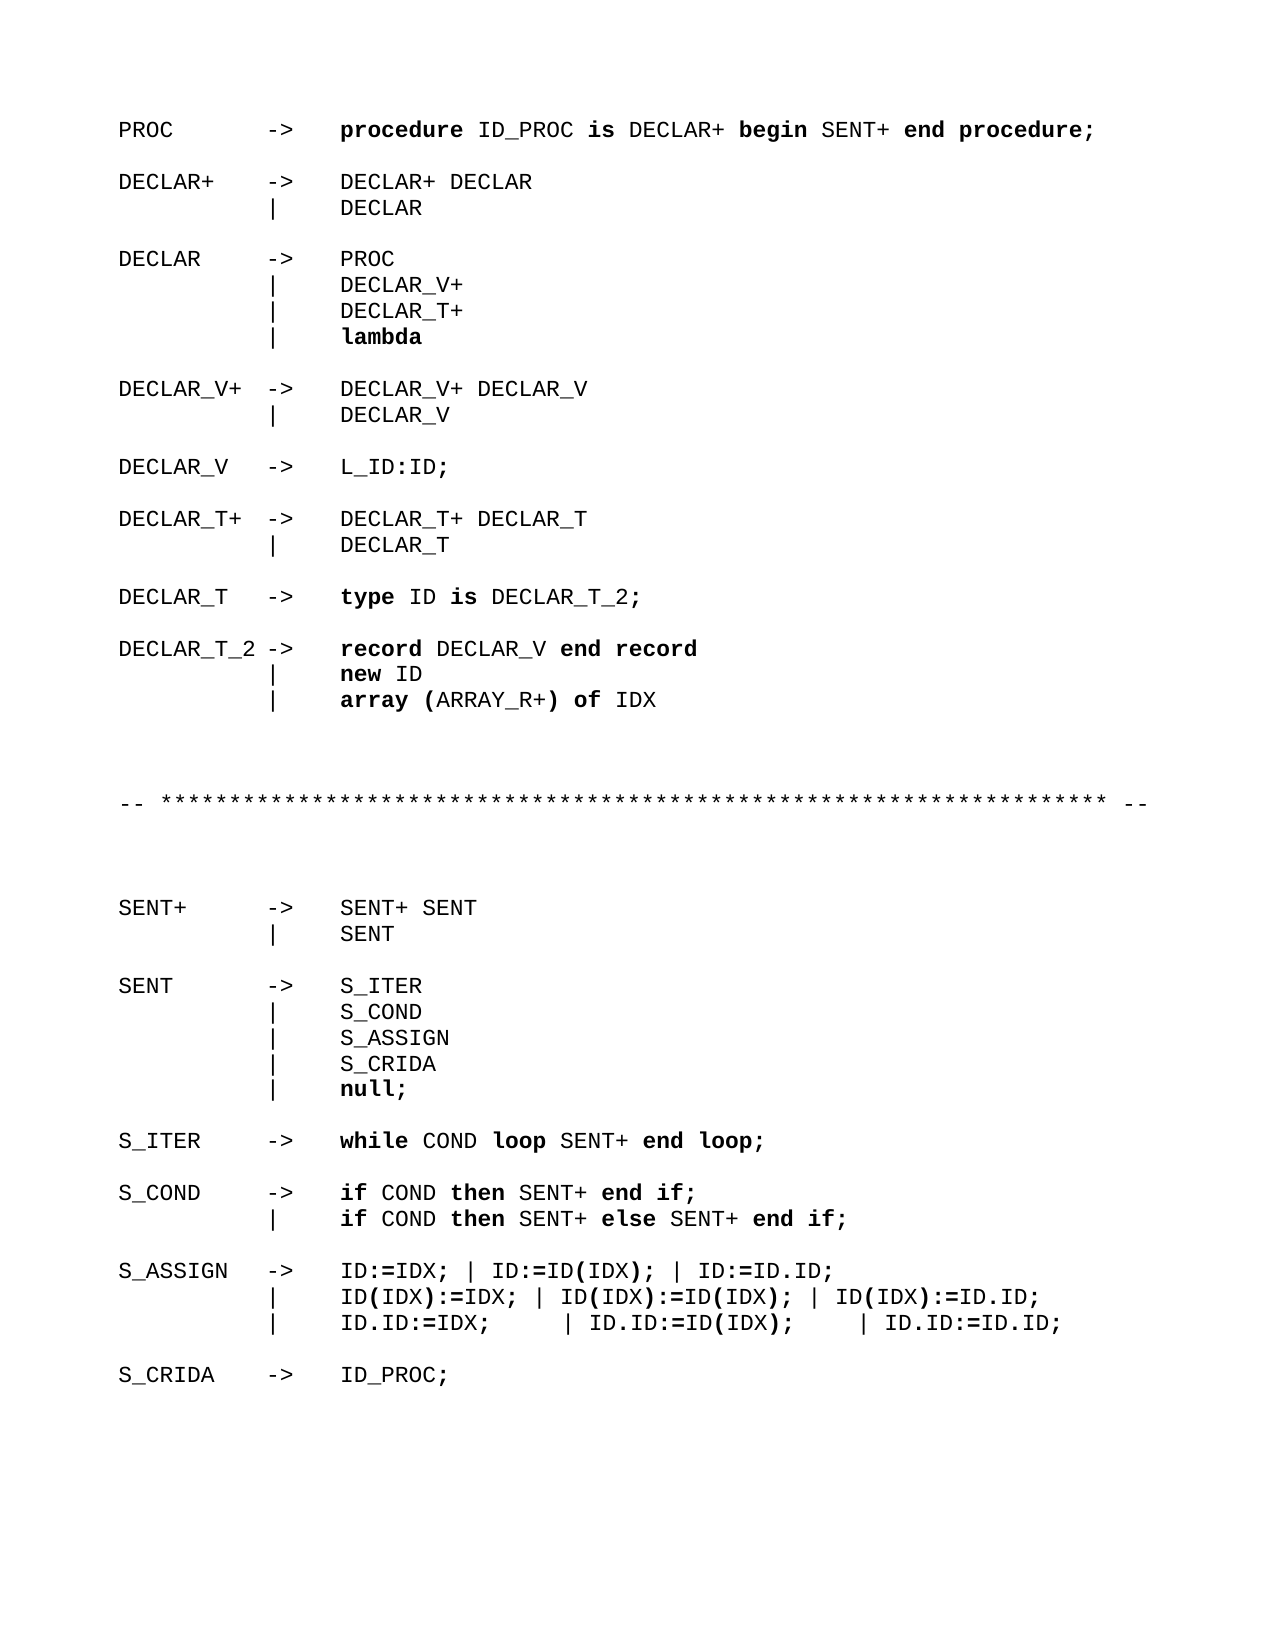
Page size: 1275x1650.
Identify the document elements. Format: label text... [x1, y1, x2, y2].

text | SENT [118, 922, 1157, 948]
text S_CRIDA -> ID_PROC; [118, 1363, 1157, 1389]
text SENT+ -> SENT+ SENT [118, 896, 1157, 922]
text DECLAR -> PROC [118, 248, 1157, 274]
text DECLAR_T+ -> DECLAR_T+ DECLAR_T [118, 507, 1157, 533]
text DECLAR_V -> L_ID:ID; [118, 455, 1157, 481]
text | if COND then SENT+ else SENT+ end if; [118, 1207, 1157, 1233]
text S_COND -> if COND then SENT+ end if; [118, 1182, 1157, 1207]
text | DECLAR_T [118, 533, 1157, 559]
text | null; [118, 1078, 1157, 1104]
text | S_COND [118, 1000, 1157, 1026]
text | ID(IDX):=IDX; | ID(IDX):=ID(IDX); | ID(IDX):=ID.ID; [118, 1285, 1157, 1311]
text | S_ASSIGN [118, 1026, 1157, 1052]
text PROC -> procedure ID_PROC is DECLAR+ begin SENT+ end procedure; [118, 118, 1157, 144]
text | DECLAR [118, 196, 1157, 222]
text | DECLAR_T+ [118, 300, 1157, 326]
text DECLAR_T_2 -> record DECLAR_V end record [118, 637, 1157, 663]
text -- ********************************************************************* -- [118, 792, 1157, 818]
text | DECLAR_V+ [118, 274, 1157, 300]
text | lambda [118, 326, 1157, 352]
text DECLAR_T -> type ID is DECLAR_T_2; [118, 585, 1157, 611]
text | array (ARRAY_R+) of IDX [118, 689, 1157, 715]
text S_ASSIGN -> ID:=IDX; | ID:=ID(IDX); | ID:=ID.ID; [118, 1259, 1157, 1285]
text | new ID [118, 663, 1157, 689]
text DECLAR_V+ -> DECLAR_V+ DECLAR_V [118, 377, 1157, 403]
text DECLAR+ -> DECLAR+ DECLAR [118, 170, 1157, 196]
text | ID.ID:=IDX; | ID.ID:=ID(IDX); | ID.ID:=ID.ID; [118, 1311, 1157, 1337]
text | S_CRIDA [118, 1052, 1157, 1078]
text | DECLAR_V [118, 403, 1157, 429]
text SENT -> S_ITER [118, 974, 1157, 1000]
text S_ITER -> while COND loop SENT+ end loop; [118, 1130, 1157, 1156]
